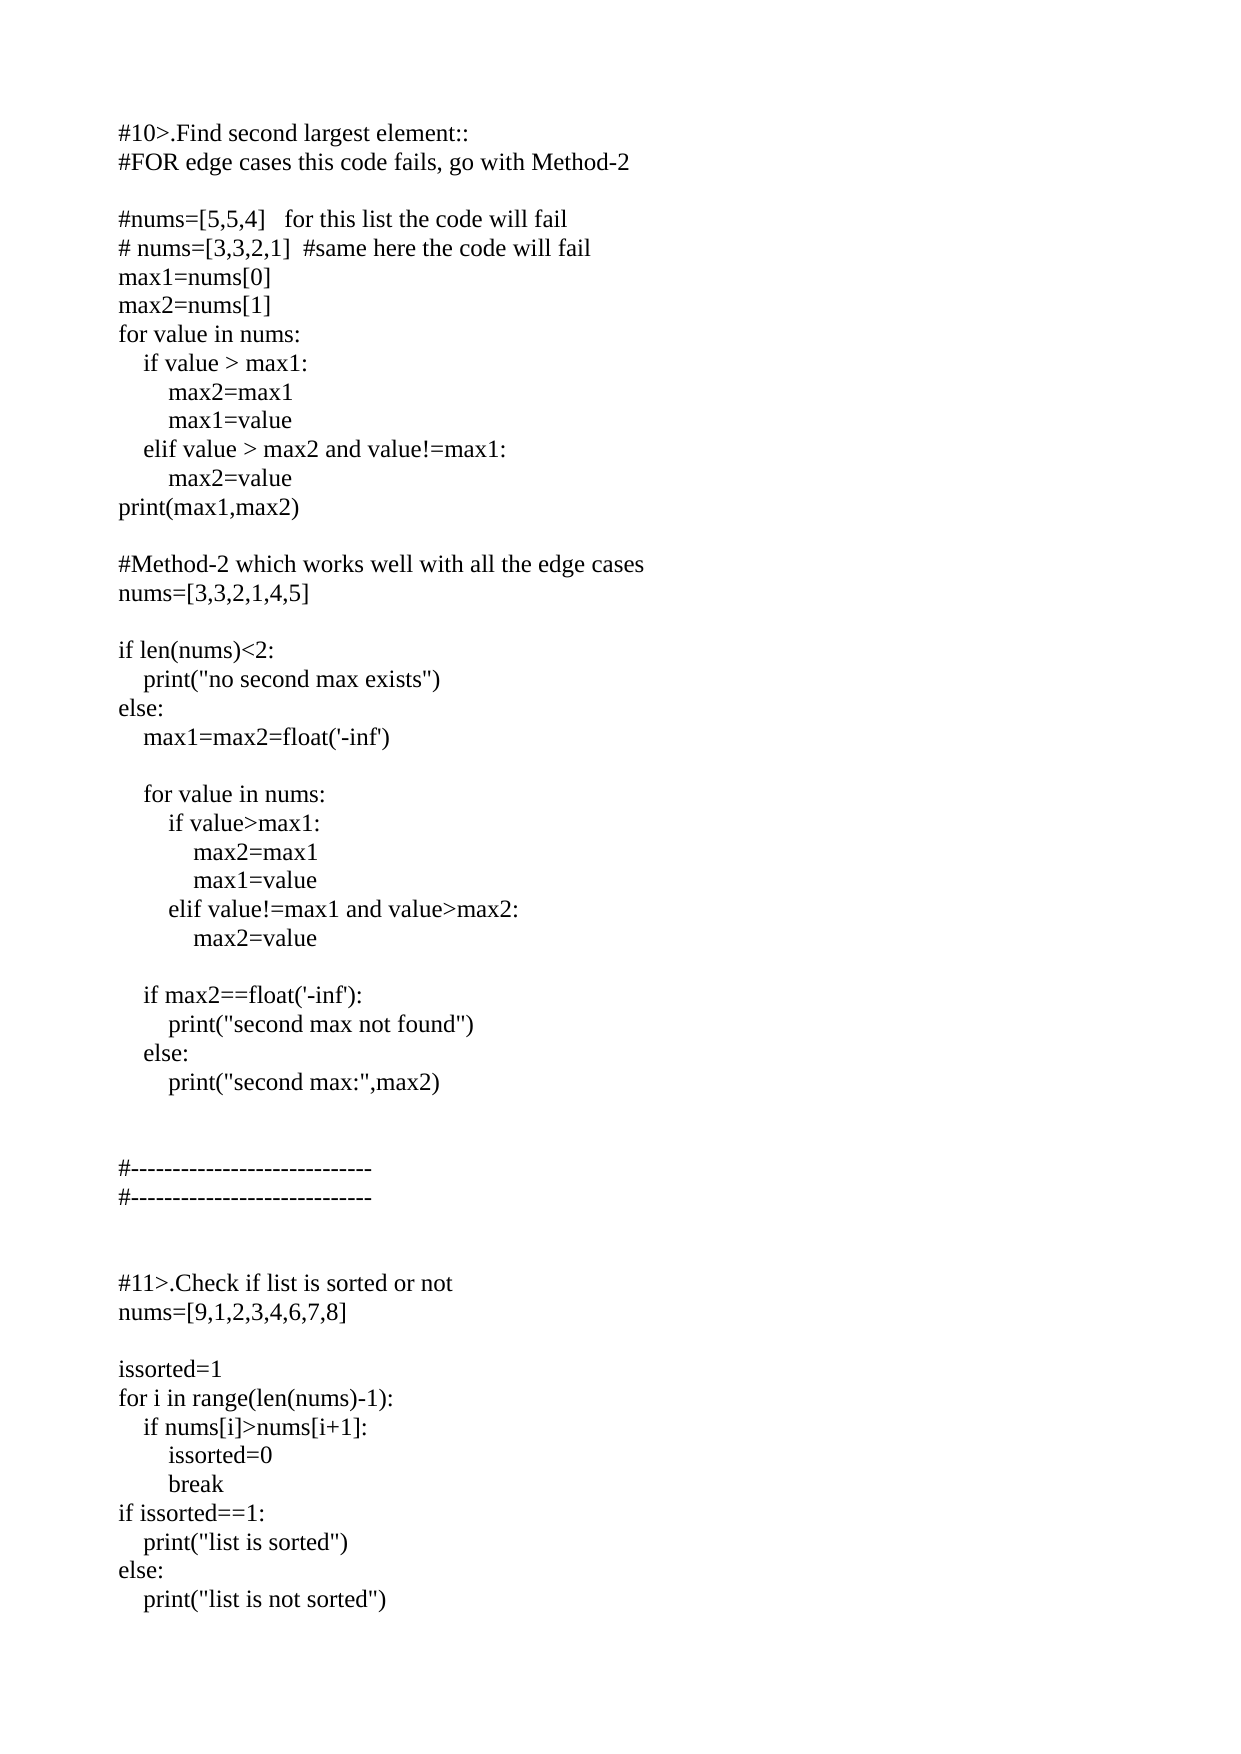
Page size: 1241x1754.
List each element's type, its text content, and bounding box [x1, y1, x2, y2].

text elif value!=max1 and value>max2: [118, 894, 1122, 923]
text print(max1,max2) [118, 492, 1122, 521]
text #FOR edge cases this code fails, go with Method-2 [118, 147, 1122, 176]
text #11>.Check if list is sorted or not [118, 1268, 1122, 1297]
text max2=max1 [118, 377, 1122, 406]
text max2=max1 [118, 837, 1122, 866]
text # nums=[3,3,2,1] #same here the code will fail [118, 233, 1122, 262]
text if issorted==1: [118, 1498, 1122, 1527]
text if len(nums)<2: [118, 636, 1122, 664]
text max2=value [118, 923, 1122, 952]
text print("second max:",max2) [118, 1067, 1122, 1096]
text max1=value [118, 406, 1122, 434]
text print("list is not sorted") [118, 1584, 1122, 1613]
text #nums=[5,5,4] for this list the code will fail [118, 204, 1122, 233]
text for value in nums: [118, 319, 1122, 348]
text else: [118, 693, 1122, 722]
text if value > max1: [118, 348, 1122, 377]
text if max2==float('-inf'): [118, 981, 1122, 1009]
text elif value > max2 and value!=max1: [118, 434, 1122, 463]
text print("second max not found") [118, 1009, 1122, 1038]
text issorted=0 [118, 1441, 1122, 1469]
text else: [118, 1038, 1122, 1067]
text if value>max1: [118, 808, 1122, 837]
text issorted=1 [118, 1354, 1122, 1383]
text max2=nums[1] [118, 291, 1122, 319]
text max2=value [118, 463, 1122, 492]
text if nums[i]>nums[i+1]: [118, 1412, 1122, 1441]
text for i in range(len(nums)-1): [118, 1383, 1122, 1412]
text for value in nums: [118, 779, 1122, 808]
text #Method-2 which works well with all the edge cases [118, 549, 1122, 578]
text max1=max2=float('-inf') [118, 722, 1122, 751]
text #10>.Find second largest element:: [118, 118, 1122, 147]
text max1=value [118, 866, 1122, 894]
text #----------------------------- [118, 1153, 1122, 1182]
text print("no second max exists") [118, 664, 1122, 693]
text else: [118, 1556, 1122, 1584]
text max1=nums[0] [118, 262, 1122, 291]
text break [118, 1469, 1122, 1498]
text print("list is sorted") [118, 1527, 1122, 1556]
text nums=[9,1,2,3,4,6,7,8] [118, 1297, 1122, 1326]
text #----------------------------- [118, 1182, 1122, 1211]
text nums=[3,3,2,1,4,5] [118, 578, 1122, 607]
